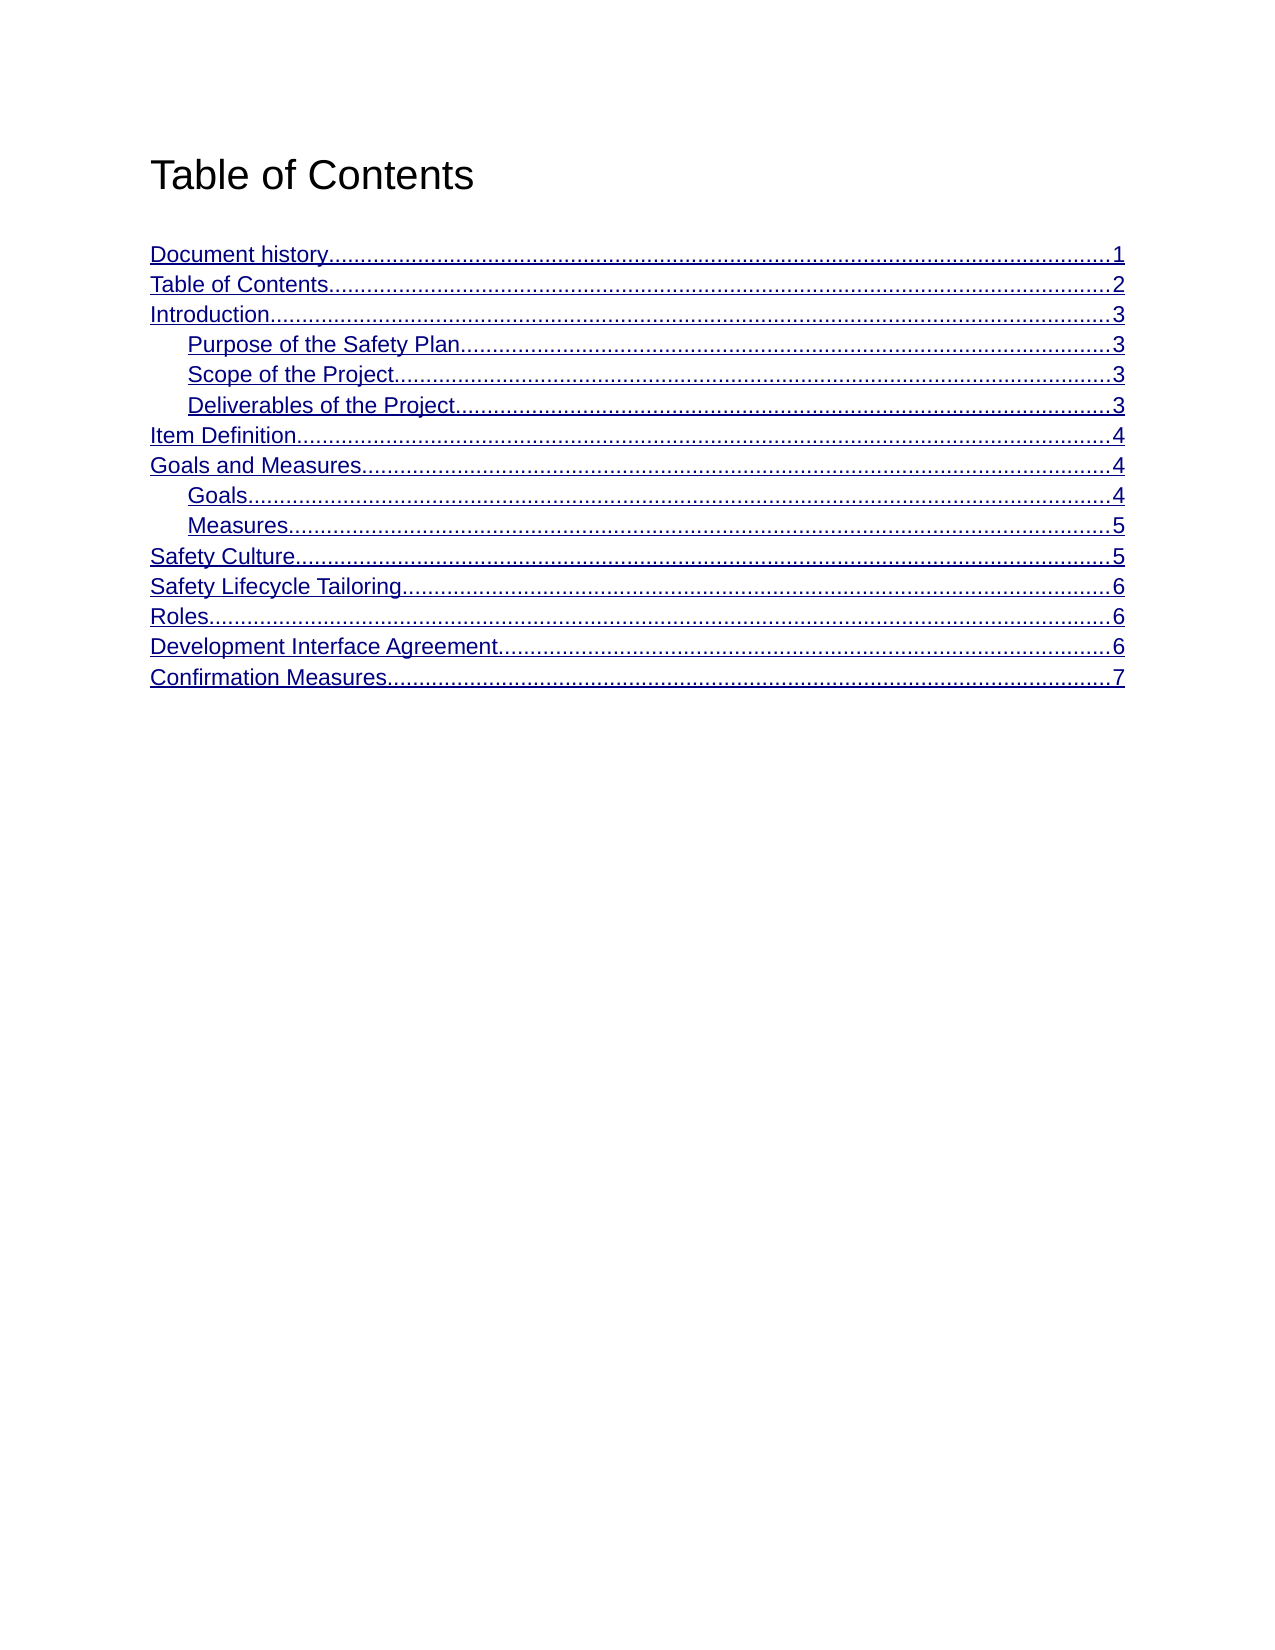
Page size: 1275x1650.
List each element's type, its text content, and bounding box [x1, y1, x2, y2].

text Scope of the Project 3 [150, 361, 1125, 388]
text Safety Culture 5 [150, 543, 1125, 565]
text Deliverables of the Project 3 [150, 392, 1125, 418]
text Confirmation Measures 7 [150, 663, 1125, 686]
text Measures 5 [150, 512, 1125, 539]
subtitle Table of Contents [150, 150, 1125, 198]
text Goals and Measures 4 [150, 452, 1125, 475]
text Table of Contents 2 [150, 271, 1125, 294]
text Goals 4 [150, 482, 1125, 509]
text Introduction 3 [150, 301, 1125, 324]
text Item Definition 4 [150, 422, 1125, 445]
text Purpose of the Safety Plan 3 [150, 331, 1125, 358]
text Document history 1 [150, 241, 1125, 263]
text Safety Lifecycle Tailoring 6 [150, 573, 1125, 596]
text Development Interface Agreement 6 [150, 633, 1125, 656]
text Roles 6 [150, 603, 1125, 626]
